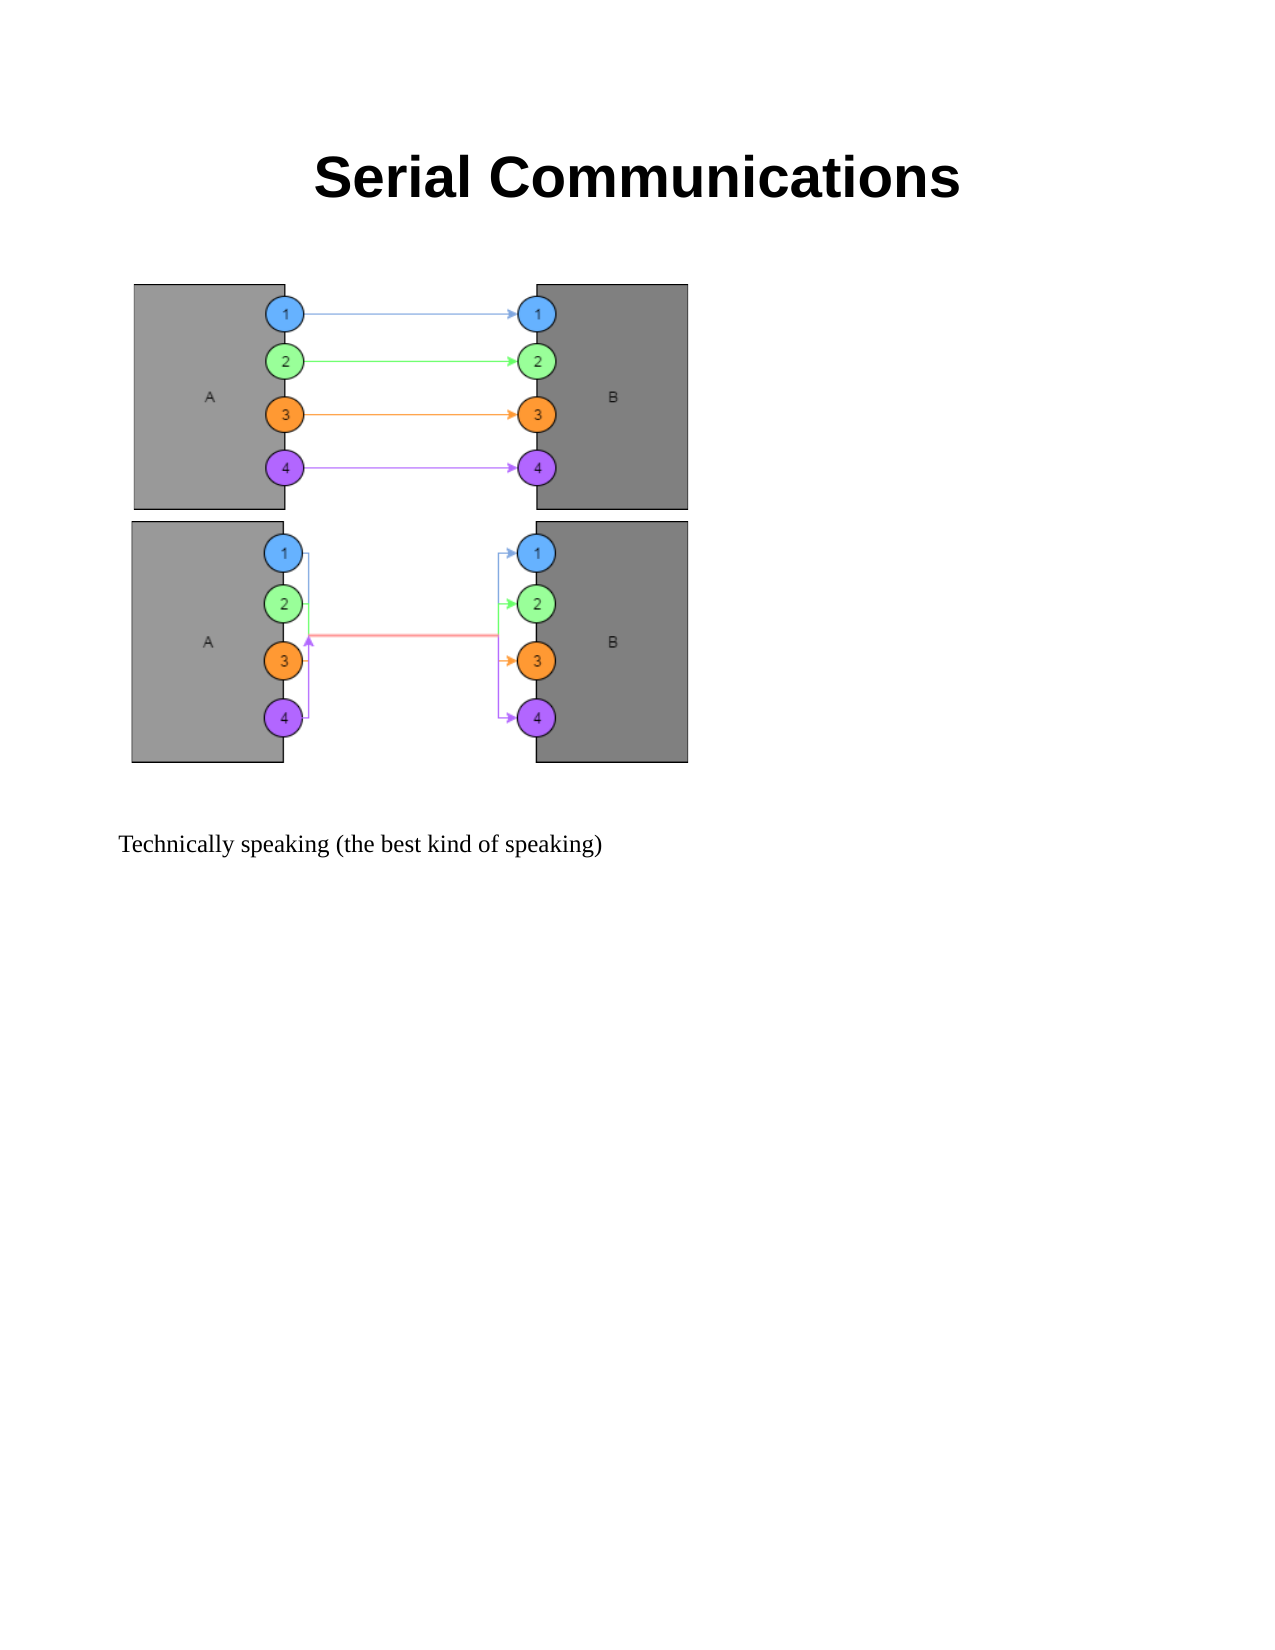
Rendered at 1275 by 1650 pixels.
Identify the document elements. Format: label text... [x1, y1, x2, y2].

text Technically speaking (the best kind of speaking) [118, 829, 1157, 858]
title Serial Communications [118, 143, 1157, 210]
